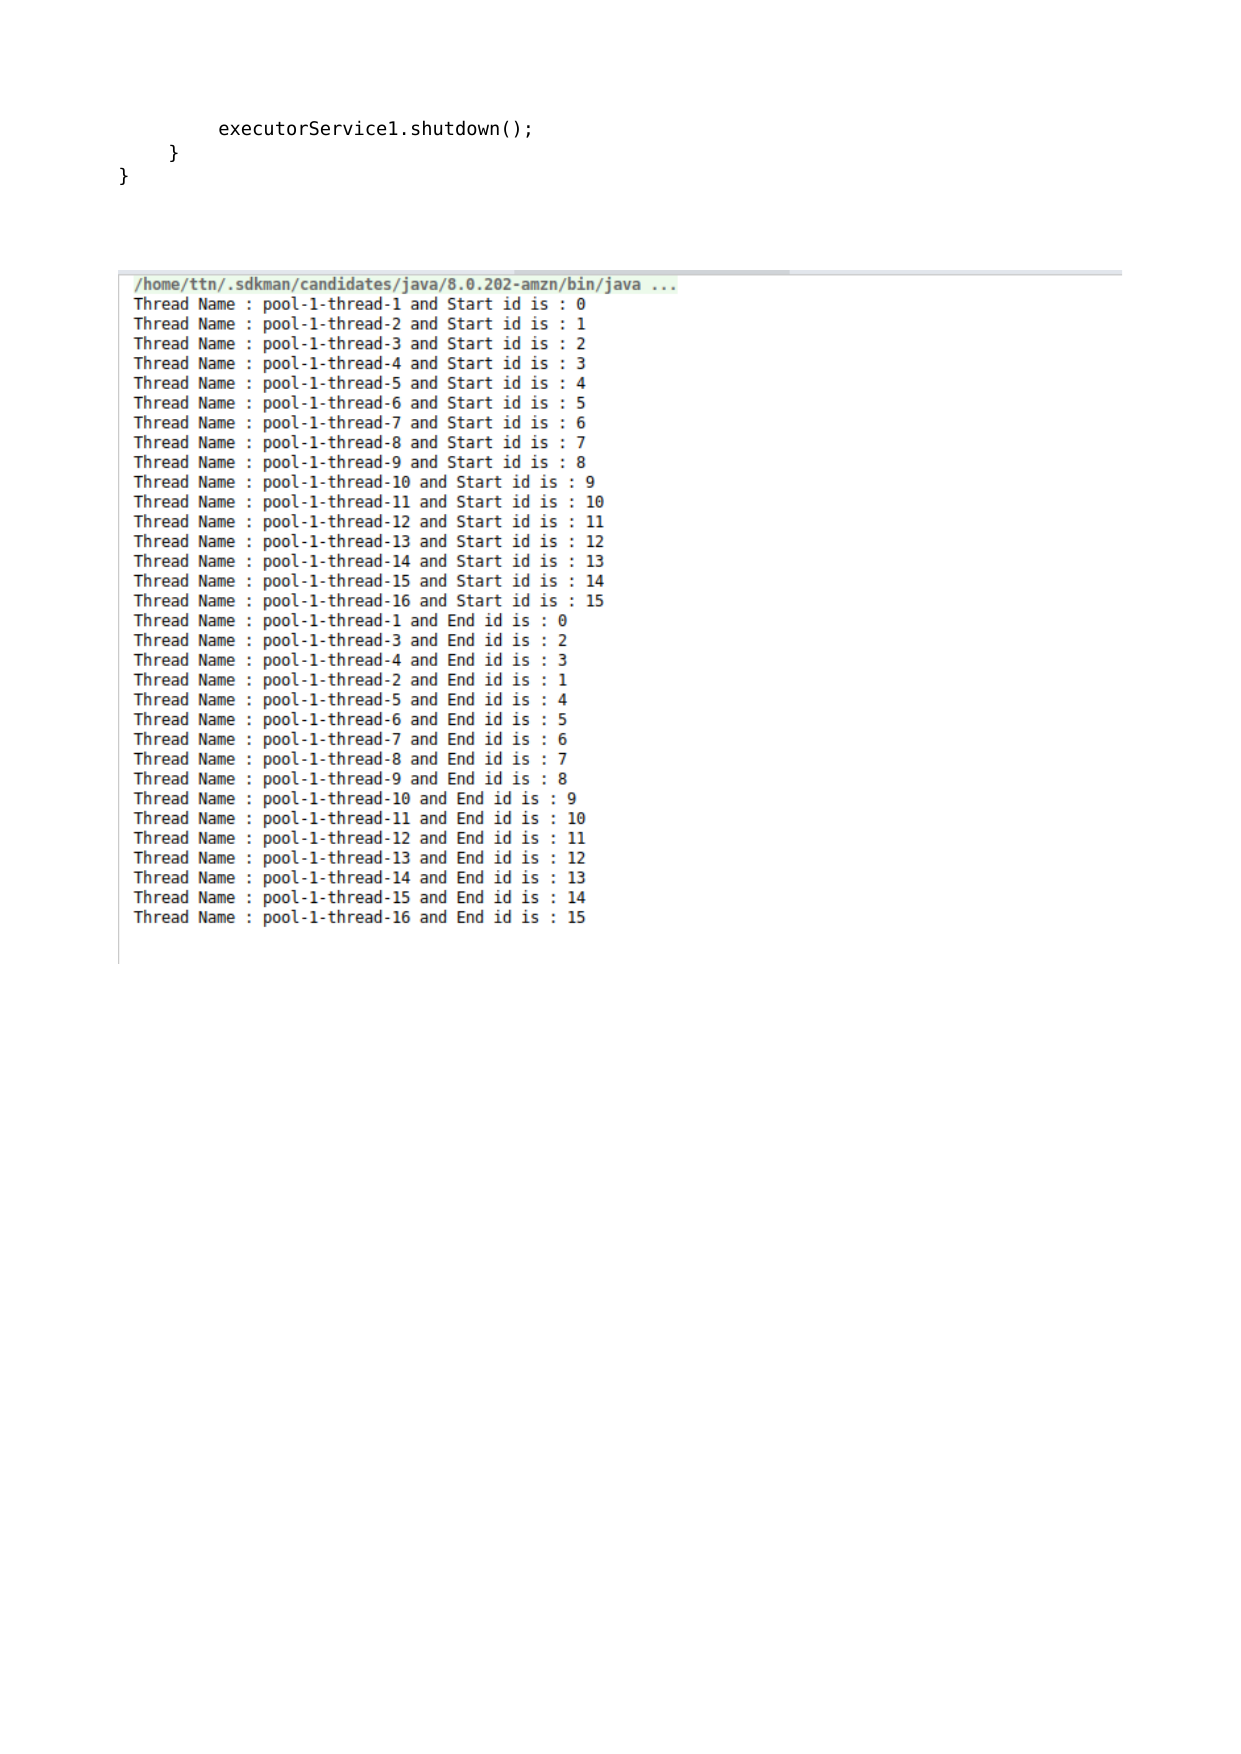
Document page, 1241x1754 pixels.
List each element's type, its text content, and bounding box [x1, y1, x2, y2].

text } [118, 142, 1122, 165]
text executorService1.shutdown(); [118, 118, 1122, 142]
text } [118, 165, 1122, 187]
picture [118, 270, 1123, 964]
